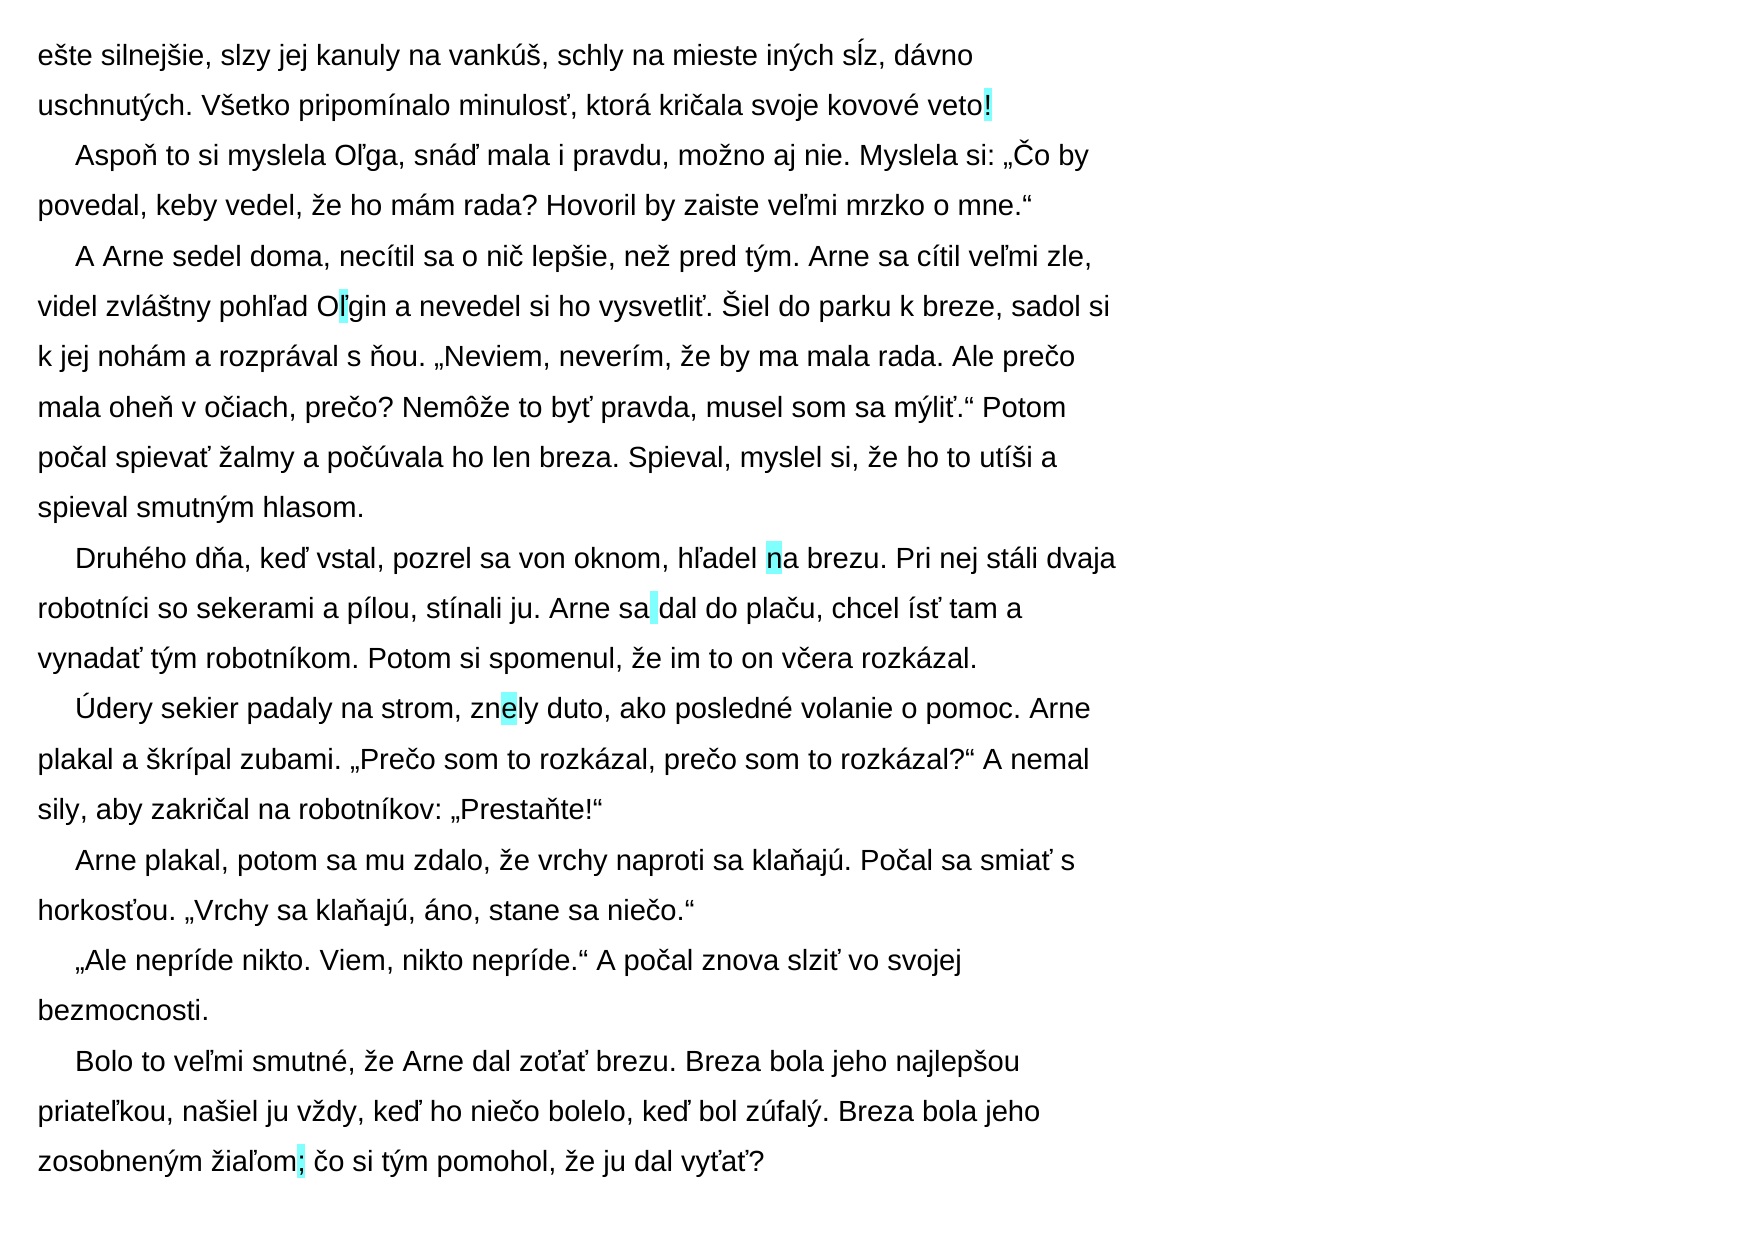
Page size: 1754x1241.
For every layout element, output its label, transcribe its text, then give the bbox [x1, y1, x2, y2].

text A Arne sedel doma, necítil sa o nič lepšie, než pred tým. Arne sa cítil veľmi zle, videl zvláštny pohľad Oľgin a nevedel si ho vysvetliť. Šiel do parku k breze, sadol si k jej nohám a rozprával s ňou. „Neviem, neverím, že by ma mala rada. Ale prečo mala oheň v očiach, prečo? Nemôže to byť pravda, musel som sa mýliť.“ Potom počal spievať žalmy a počúvala ho len breza. Spieval, myslel si, že ho to utíši a spieval smutným hlasom. [37, 239, 1130, 524]
text Údery sekier padaly na strom, znely duto, ako posledné volanie o pomoc. Arne plakal a škrípal zubami. „Prečo som to rozkázal, prečo som to rozkázal?“ A nemal sily, aby zakričal na robotníkov: „Prestaňte!“ [37, 692, 1130, 826]
text ešte silnejšie, slzy jej kanuly na vankúš, schly na mieste iných sĺz, dávno uschnutých. Všetko pripomínalo minulosť, ktorá kričala svoje kovové veto! [37, 37, 1130, 121]
text Aspoň to si myslela Oľga, snáď mala i pravdu, možno aj nie. Myslela si: „Čo by povedal, keby vedel, že ho mám rada? Hovoril by zaiste veľmi mrzko o mne.“ [37, 138, 1130, 222]
text Arne plakal, potom sa mu zdalo, že vrchy naproti sa klaňajú. Počal sa smiať s horkosťou. „Vrchy sa klaňajú, áno, stane sa niečo.“ [37, 842, 1130, 926]
text „Ale nepríde nikto. Viem, nikto nepríde.“ A počal znova slziť vo svojej bezmocnosti. [37, 943, 1130, 1027]
text Druhého dňa, keď vstal, pozrel sa von oknom, hľadel na brezu. Pri nej stáli dvaja robotníci so sekerami a pílou, stínali ju. Arne sa dal do plaču, chcel ísť tam a vynadať tým robotníkom. Potom si spomenul, že im to on včera rozkázal. [37, 541, 1130, 675]
text Bolo to veľmi smutné, že Arne dal zoťať brezu. Breza bola jeho najlepšou priateľkou, našiel ju vždy, keď ho niečo bolelo, keď bol zúfalý. Breza bola jeho zosobneným žiaľom; čo si tým pomohol, že ju dal vyťať? [37, 1044, 1130, 1178]
